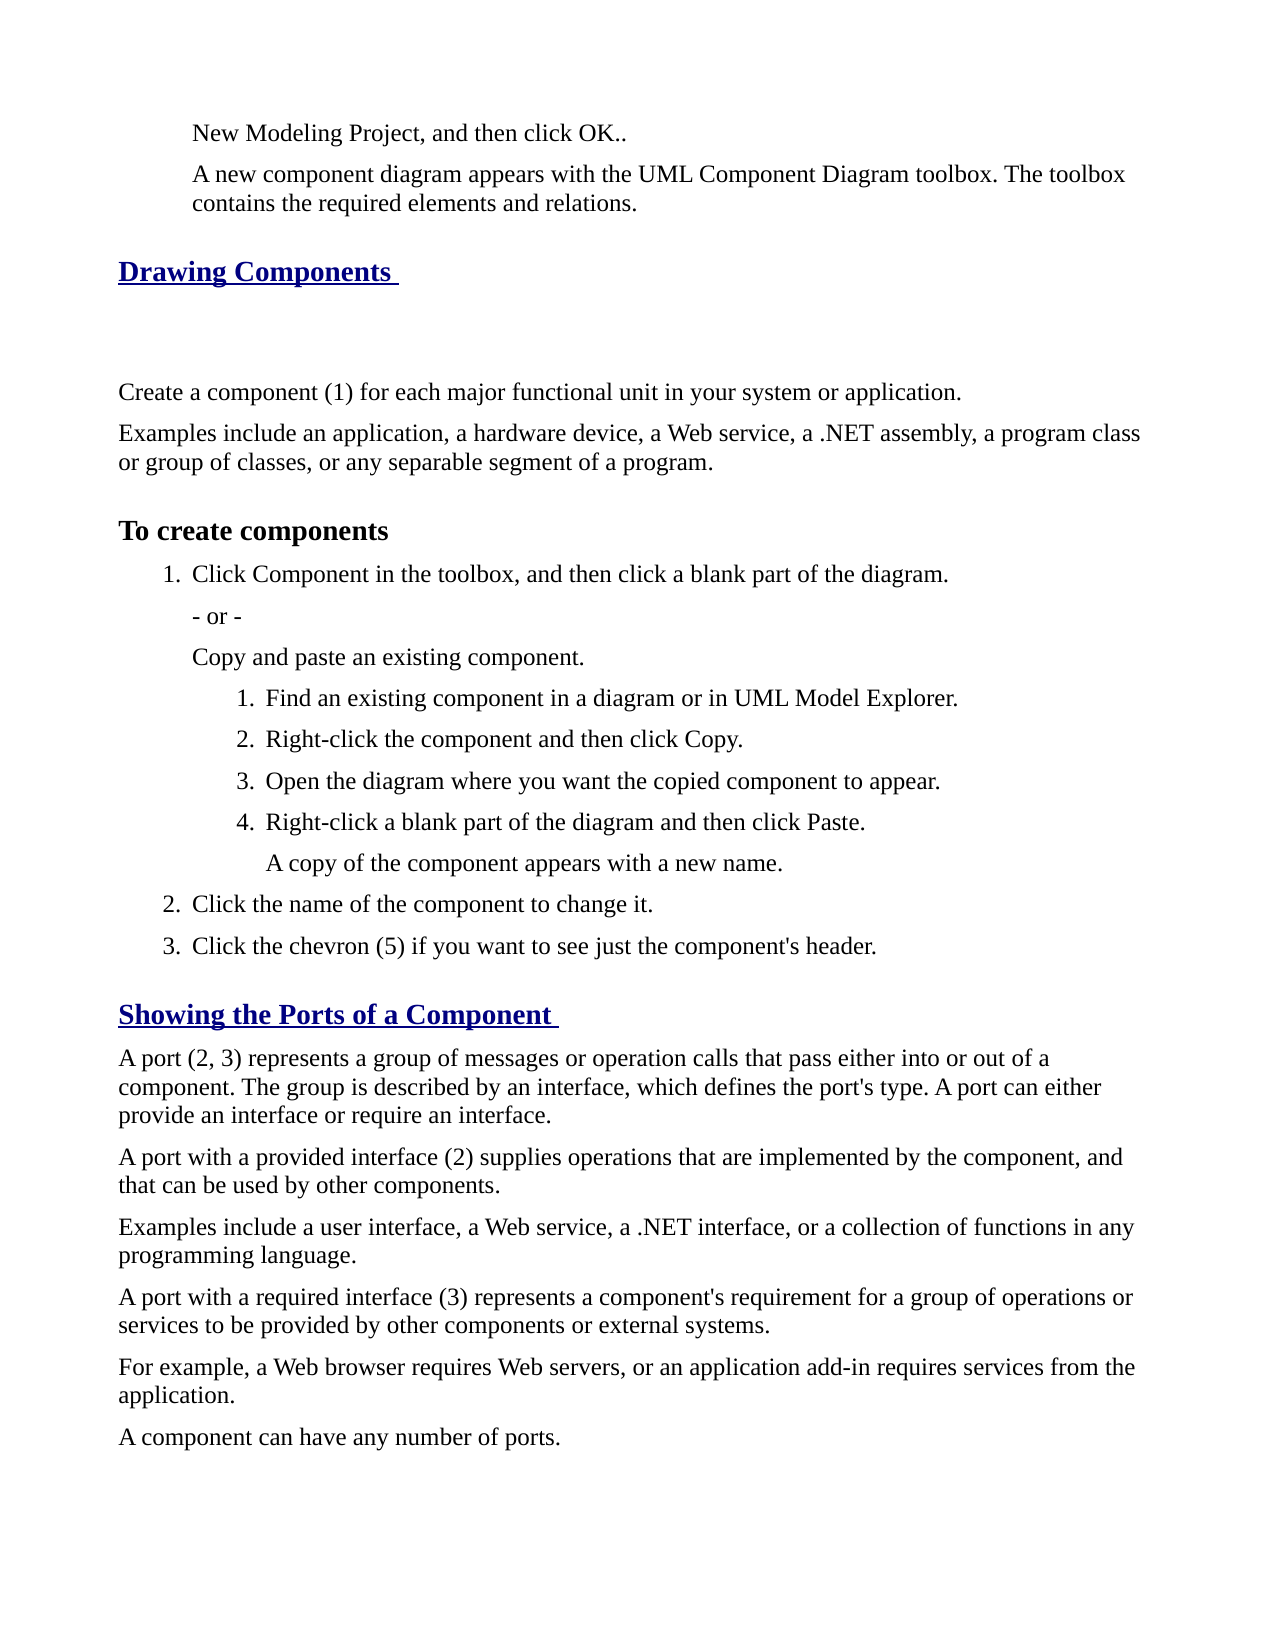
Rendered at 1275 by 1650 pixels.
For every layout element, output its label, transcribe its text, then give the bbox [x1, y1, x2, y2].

list Click Component in the toolbox, and then click a blank part of the diagram. [162, 559, 1157, 588]
text A port (2, 3) represents a group of messages or operation calls that pass either into or out of a component. The group is described by an interface, which defines the port's type. A port can either provide an interface or require an interface. [118, 1043, 1157, 1129]
text Create a component (1) for each major functional unit in your system or application. [118, 377, 1157, 406]
list Right-click a blank part of the diagram and then click Paste. [236, 807, 1157, 836]
list A copy of the component appears with a new name. [236, 848, 1157, 877]
text A component can have any number of ports. [118, 1422, 1157, 1451]
list - or - [162, 601, 1157, 629]
list Find an existing component in a diagram or in UML Model Explorer. [236, 683, 1157, 712]
text Examples include an application, a hardware device, a Web service, a .NET assembly, a program class or group of classes, or any separable segment of a program. [118, 418, 1157, 476]
list Click the name of the component to change it. [162, 889, 1157, 918]
text For example, a Web browser requires Web servers, or an application add-in requires services from the application. [118, 1352, 1157, 1409]
text A port with a provided interface (2) supplies operations that are implemented by the component, and that can be used by other components. [118, 1142, 1157, 1199]
text Examples include a user interface, a Web service, a .NET interface, or a collection of functions in any programming language. [118, 1212, 1157, 1269]
list Open the diagram where you want the copied component to appear. [236, 766, 1157, 794]
subtitle To create components [118, 513, 1157, 547]
subtitle Drawing Components [118, 254, 1157, 288]
list Right-click the component and then click Copy. [236, 724, 1157, 753]
list Click the chevron (5) if you want to see just the component's header. [162, 931, 1157, 959]
list Copy and paste an existing component. [162, 642, 1157, 671]
list New Modeling Project, and then click OK.. [162, 118, 1157, 147]
list A new component diagram appears with the UML Component Diagram toolbox. The toolbox contains the required elements and relations. [162, 159, 1157, 217]
text A port with a required interface (3) represents a component's requirement for a group of operations or services to be provided by other components or external systems. [118, 1282, 1157, 1339]
subtitle Showing the Ports of a Component [118, 997, 1157, 1031]
